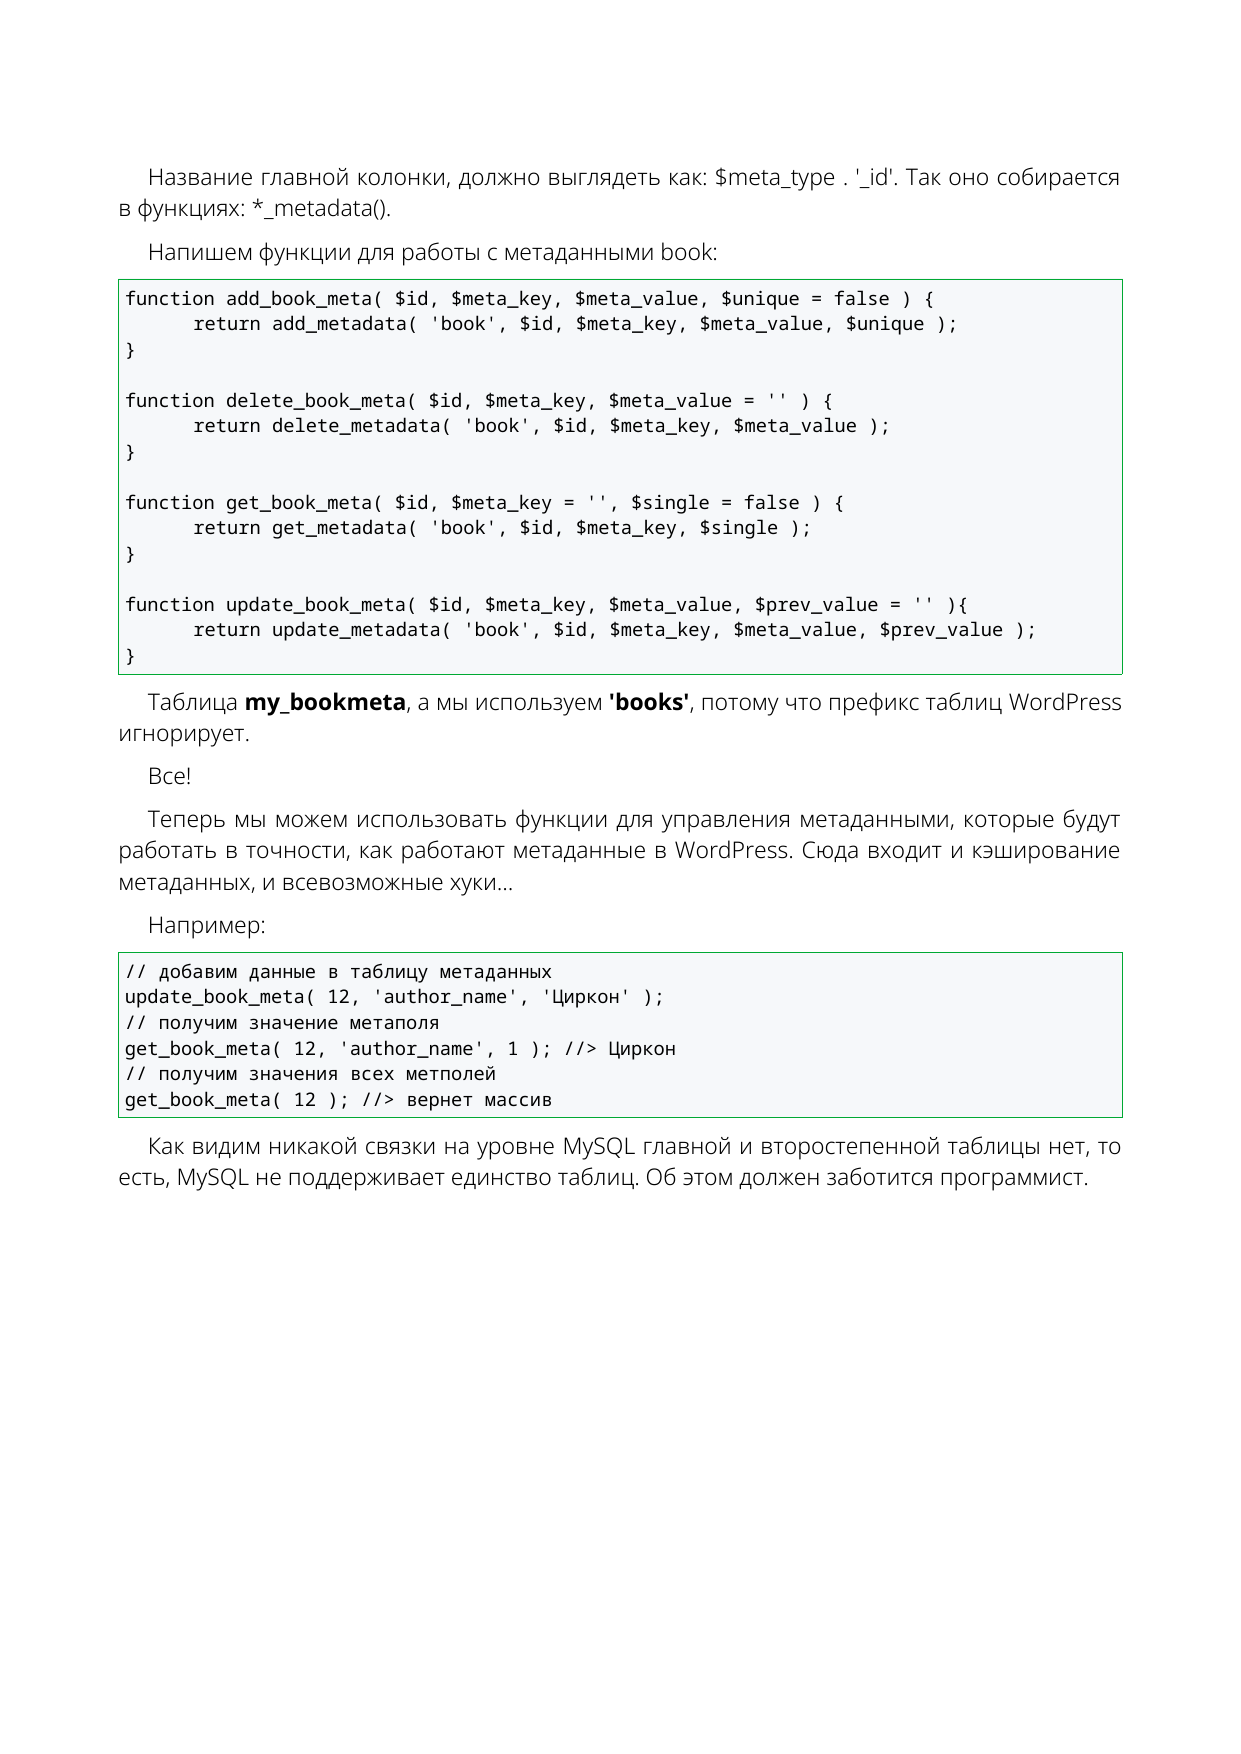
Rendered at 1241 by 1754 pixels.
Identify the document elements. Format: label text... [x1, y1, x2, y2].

text } [119, 636, 1122, 674]
text } [119, 432, 1122, 457]
text function add_book_meta( $id, $meta_key, $meta_value, $unique = false ) { [119, 280, 1122, 304]
text return update_metadata( 'book', $id, $meta_key, $meta_value, $prev_value ); [119, 610, 1122, 636]
text Например: [118, 909, 1122, 940]
text return get_metadata( 'book', $id, $meta_key, $single ); [119, 508, 1122, 534]
text // получим значение метаполя [119, 1003, 1122, 1028]
text Напишем функции для работы с метаданными book: [118, 235, 1122, 267]
text Как видим никакой связки на уровне MySQL главной и второстепенной таблицы нет, то есть, MySQL не поддерживает единство таблиц. Об этом должен заботится программист. [118, 1129, 1122, 1192]
text Все! [118, 760, 1122, 791]
text // получим значения всех метполей [119, 1054, 1122, 1079]
text function delete_book_meta( $id, $meta_key, $meta_value = '' ) { [119, 381, 1122, 406]
text Таблица my_bookmeta, а мы используем 'books', потому что префикс таблиц WordPress игнорирует. [118, 686, 1122, 748]
text return delete_metadata( 'book', $id, $meta_key, $meta_value ); [119, 406, 1122, 432]
text } [119, 534, 1122, 559]
text Теперь мы можем использовать функции для управления метаданными, которые будут работать в точности, как работают метаданные в WordPress. Сюда входит и кэширование метаданных, и всевозможные хуки... [118, 803, 1122, 897]
text // добавим данные в таблицу метаданных [119, 953, 1122, 977]
text function update_book_meta( $id, $meta_key, $meta_value, $prev_value = '' ){ [119, 585, 1122, 610]
text return add_metadata( 'book', $id, $meta_key, $meta_value, $unique ); [119, 304, 1122, 329]
text update_book_meta( 12, 'author_name', 'Циркон' ); [119, 977, 1122, 1003]
text } [119, 329, 1122, 355]
text Название главной колонки, должно выглядеть как: $meta_type . '_id'. Так оно собирается в функциях: *_metadata(). [118, 161, 1122, 224]
text get_book_meta( 12, 'author_name', 1 ); //> Циркон [119, 1028, 1122, 1054]
text function get_book_meta( $id, $meta_key = '', $single = false ) { [119, 483, 1122, 508]
text get_book_meta( 12 ); //> вернет массив [119, 1079, 1122, 1117]
